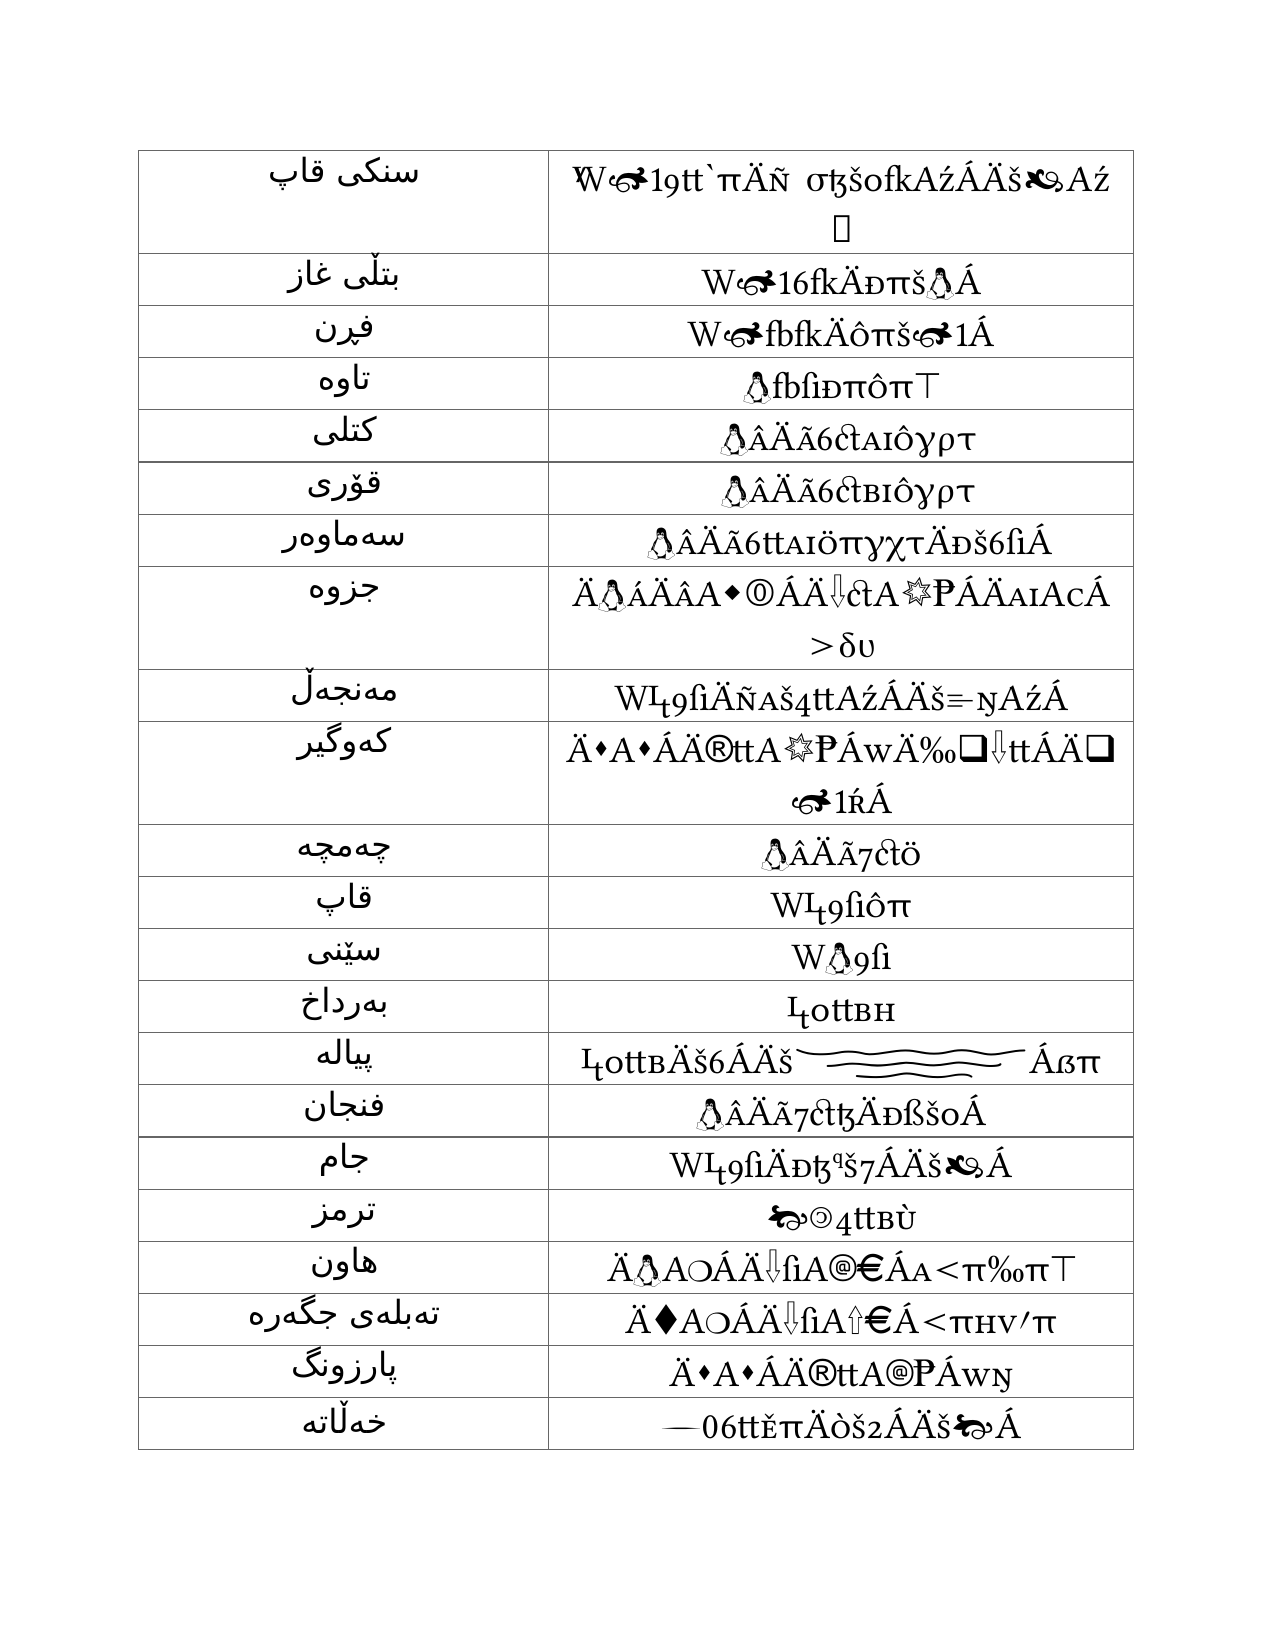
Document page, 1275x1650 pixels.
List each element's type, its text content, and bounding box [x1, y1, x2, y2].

table_cell  [549, 1294, 1133, 1345]
table_cell  [549, 306, 1133, 357]
table_cell  [549, 358, 1133, 409]
table_cell سەماوەر [139, 515, 548, 566]
table_cell کەوگیر [139, 722, 548, 824]
table_cell چەمچە [139, 825, 548, 876]
table_cell  [549, 410, 1133, 461]
table_cell فنجان [139, 1085, 548, 1136]
table_cell  [549, 151, 1133, 253]
table_cell قاپ [139, 877, 548, 928]
table_cell سنکی قاپ [139, 151, 548, 253]
table_cell مەنجەڵ [139, 670, 548, 721]
table_cell  [549, 722, 1133, 824]
table_cell  [549, 1346, 1133, 1397]
table_cell کتلی [139, 410, 548, 461]
table_cell بەرداخ [139, 981, 548, 1032]
table_cell  [549, 1085, 1133, 1136]
table_cell  [549, 1033, 1133, 1084]
table_cell جزوە [139, 567, 548, 669]
table_cell  [549, 515, 1133, 566]
table_cell  [549, 670, 1133, 721]
table_cell  [549, 981, 1133, 1032]
table_cell سێنی [139, 929, 548, 980]
table_cell هاون [139, 1242, 548, 1293]
table_cell ترمز [139, 1190, 548, 1241]
table_cell پارزونگ [139, 1346, 548, 1397]
table_cell  [549, 254, 1133, 305]
table_cell  [549, 463, 1133, 513]
table_cell  [549, 1138, 1133, 1188]
table_cell خەڵاتە [139, 1398, 548, 1449]
table_cell  [549, 929, 1133, 980]
table_cell تەبلەی جگەرە [139, 1294, 548, 1345]
table_cell بتڵی غاز [139, 254, 548, 305]
table_cell قۆری [139, 463, 548, 513]
table_cell  [549, 877, 1133, 928]
table_cell تاوە [139, 358, 548, 409]
table_cell پیالە [139, 1033, 548, 1084]
table_cell  [549, 1398, 1133, 1449]
table_cell جام [139, 1138, 548, 1188]
table_cell  [549, 1242, 1133, 1293]
table_cell  [549, 1190, 1133, 1241]
table_cell فڕن [139, 306, 548, 357]
table_cell  [549, 825, 1133, 876]
table_cell  [549, 567, 1133, 669]
